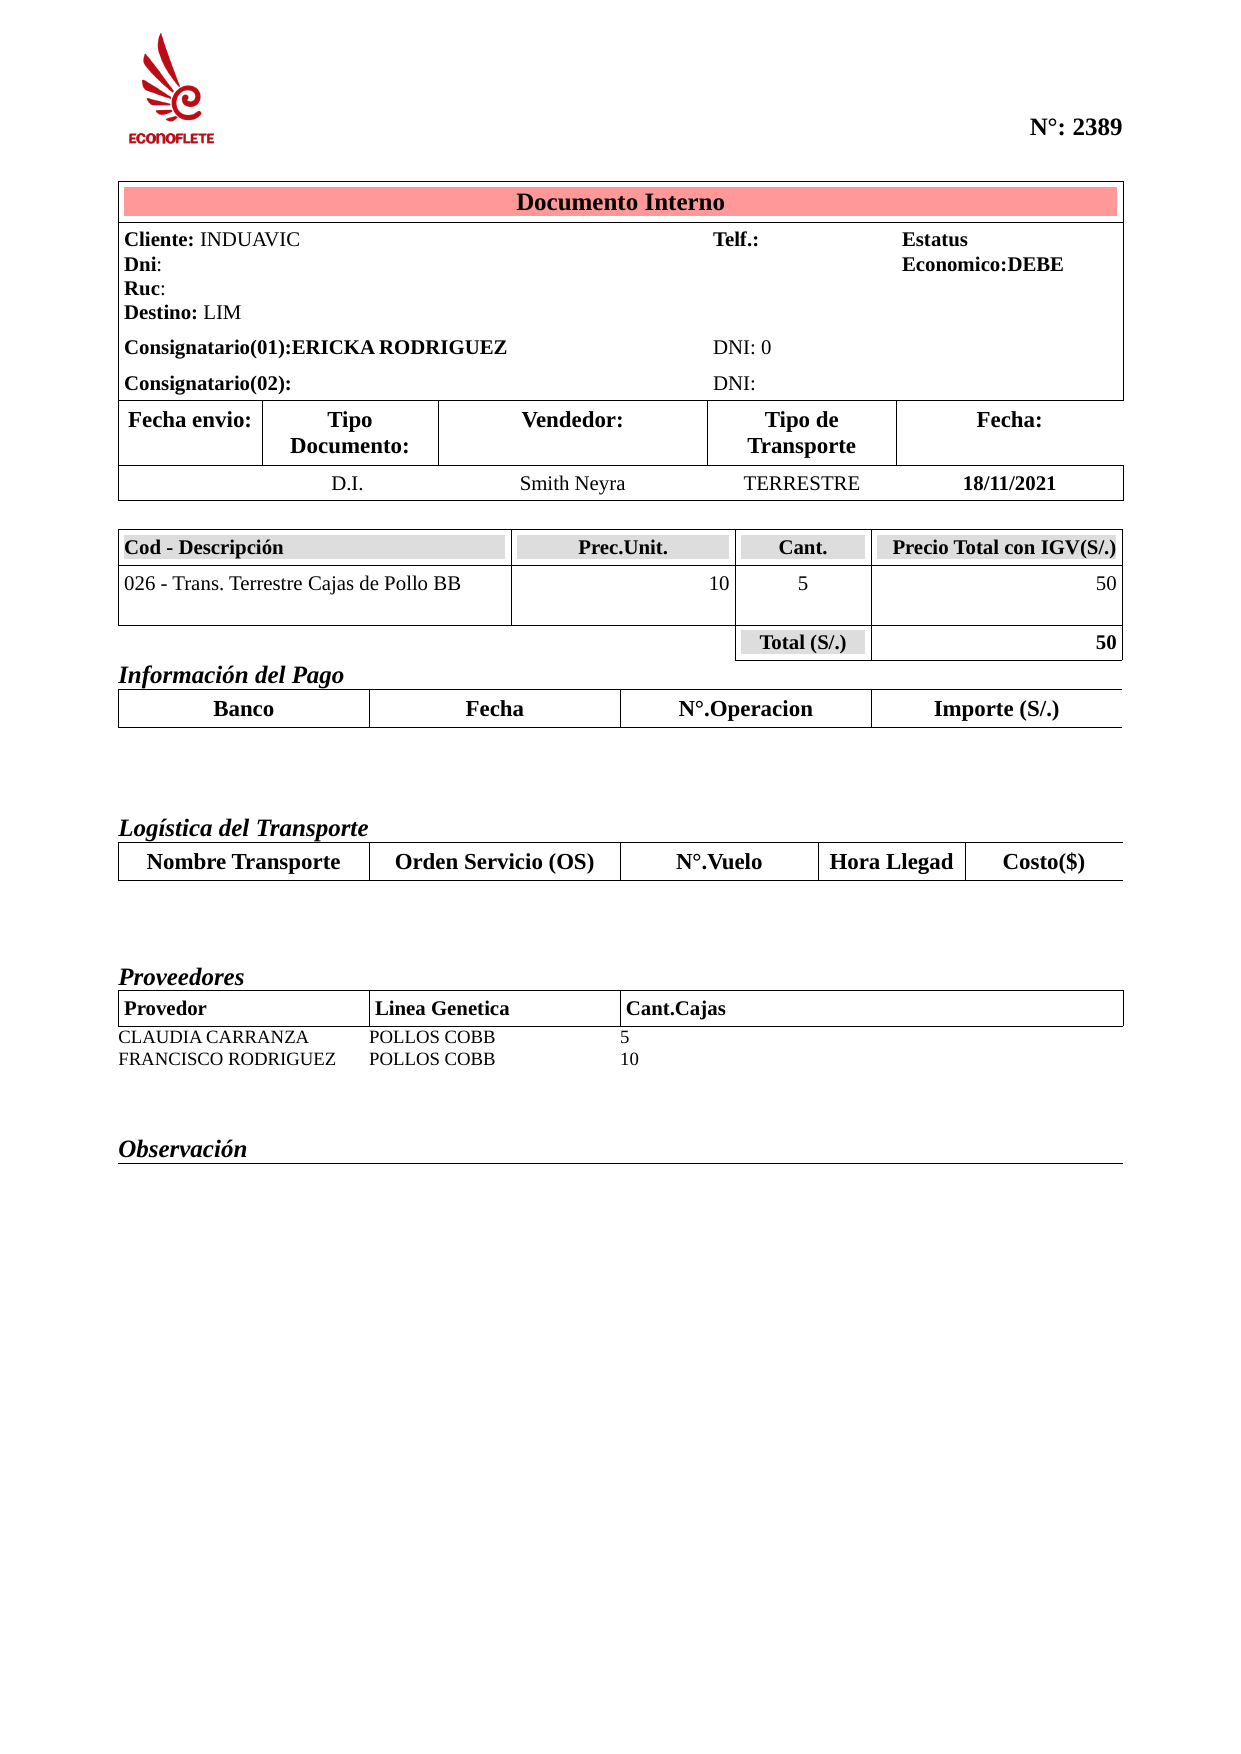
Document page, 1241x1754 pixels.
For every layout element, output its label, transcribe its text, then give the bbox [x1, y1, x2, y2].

table_cell [118, 756, 369, 784]
table_header Fecha [370, 690, 620, 727]
table_cell [620, 1069, 1123, 1091]
table_cell [620, 756, 871, 784]
table_cell [818, 933, 965, 962]
table_cell [620, 904, 818, 933]
table_cell 10 [620, 1048, 1123, 1069]
table_cell 18/11/2021 [896, 466, 1123, 500]
table_header Provedor [119, 991, 369, 1026]
table_cell [118, 785, 369, 813]
table_cell [965, 904, 1123, 933]
table_cell Fecha: [897, 401, 1123, 465]
table_cell [369, 933, 620, 962]
table_header N°.Operacion [621, 690, 871, 727]
table_cell Total (S/.) [736, 626, 871, 660]
picture [118, 32, 225, 144]
table_cell POLLOS COBB [369, 1048, 620, 1069]
table_cell 5 [736, 566, 871, 624]
table_cell [118, 904, 369, 933]
table_cell 50 [872, 566, 1122, 624]
table_cell [620, 933, 818, 962]
table_cell [369, 881, 620, 904]
table_header Linea Genetica [370, 991, 620, 1026]
table_cell [369, 1091, 620, 1112]
table_cell [818, 881, 965, 904]
table_cell 5 [620, 1027, 1123, 1048]
table_header Documento Interno [119, 182, 1123, 222]
table_cell 026 - Trans. Terrestre Cajas de Pollo BB [119, 566, 511, 624]
table_cell [118, 626, 511, 660]
table_cell [620, 881, 818, 904]
table_header N°.Vuelo [621, 843, 818, 880]
table_cell [118, 933, 369, 962]
table_header Costo($) [966, 843, 1123, 880]
table_header Cant.Cajas [621, 991, 1123, 1026]
table_header Orden Servicio (OS) [370, 843, 620, 880]
table_cell Telf.: [707, 223, 896, 329]
table_cell [620, 728, 871, 756]
table_header [118, 1164, 1123, 1187]
table_cell D.I. [262, 466, 438, 500]
table_cell [118, 1112, 369, 1134]
table_cell [369, 756, 620, 784]
table_cell [818, 904, 965, 933]
table_cell [620, 1112, 1123, 1134]
table_cell [118, 881, 369, 904]
table_cell [965, 881, 1123, 904]
table_cell Cliente: INDUAVIC Dni: Ruc: Destino: LIM [119, 223, 707, 329]
table_cell [369, 904, 620, 933]
table_cell [369, 785, 620, 813]
table_header Precio Total con IGV(S/.) [872, 530, 1122, 565]
text Logística del Transporte [118, 813, 1122, 842]
table_cell [871, 728, 1122, 756]
table_header Importe (S/.) [872, 690, 1122, 727]
table_cell [369, 1069, 620, 1091]
table_cell 50 [872, 626, 1122, 660]
table_cell [369, 728, 620, 756]
text Proveedores [118, 962, 1122, 990]
table_cell Estatus Economico:DEBE [896, 223, 1123, 329]
table_cell [871, 756, 1122, 784]
table_header Nombre Transporte [119, 843, 369, 880]
table_cell [620, 785, 871, 813]
table_cell [620, 1091, 1123, 1112]
table_header Hora Llegad [819, 843, 965, 880]
table_cell FRANCISCO RODRIGUEZ [118, 1048, 369, 1069]
table_cell [119, 466, 262, 500]
table_cell [118, 1069, 369, 1091]
table_cell [511, 626, 735, 660]
table_cell [369, 1112, 620, 1134]
table_cell Tipo Documento: [263, 401, 438, 465]
text Observación [118, 1134, 1122, 1163]
table_cell Consignatario(02): [119, 365, 707, 400]
table_cell Tipo de Transporte [708, 401, 896, 465]
table_cell Consignatario(01):ERICKA RODRIGUEZ [119, 329, 707, 365]
table_cell Vendedor: [439, 401, 707, 465]
table_cell [118, 728, 369, 756]
table_cell POLLOS COBB [369, 1027, 620, 1048]
table_cell 10 [512, 566, 735, 624]
table_header Banco [119, 690, 369, 727]
table_cell [965, 933, 1123, 962]
table_cell CLAUDIA CARRANZA [118, 1027, 369, 1048]
table_cell Fecha envio: [119, 401, 262, 465]
table_header Cant. [736, 530, 871, 565]
table_cell DNI: [707, 365, 1123, 400]
table_cell DNI: 0 [707, 329, 1123, 365]
table_cell TERRESTRE [707, 466, 896, 500]
table_cell Smith Neyra [438, 466, 707, 500]
table_header Prec.Unit. [512, 530, 735, 565]
text Información del Pago [118, 660, 1122, 689]
table_cell [871, 785, 1122, 813]
table_cell [118, 1091, 369, 1112]
table_header Cod - Descripción [119, 530, 511, 565]
